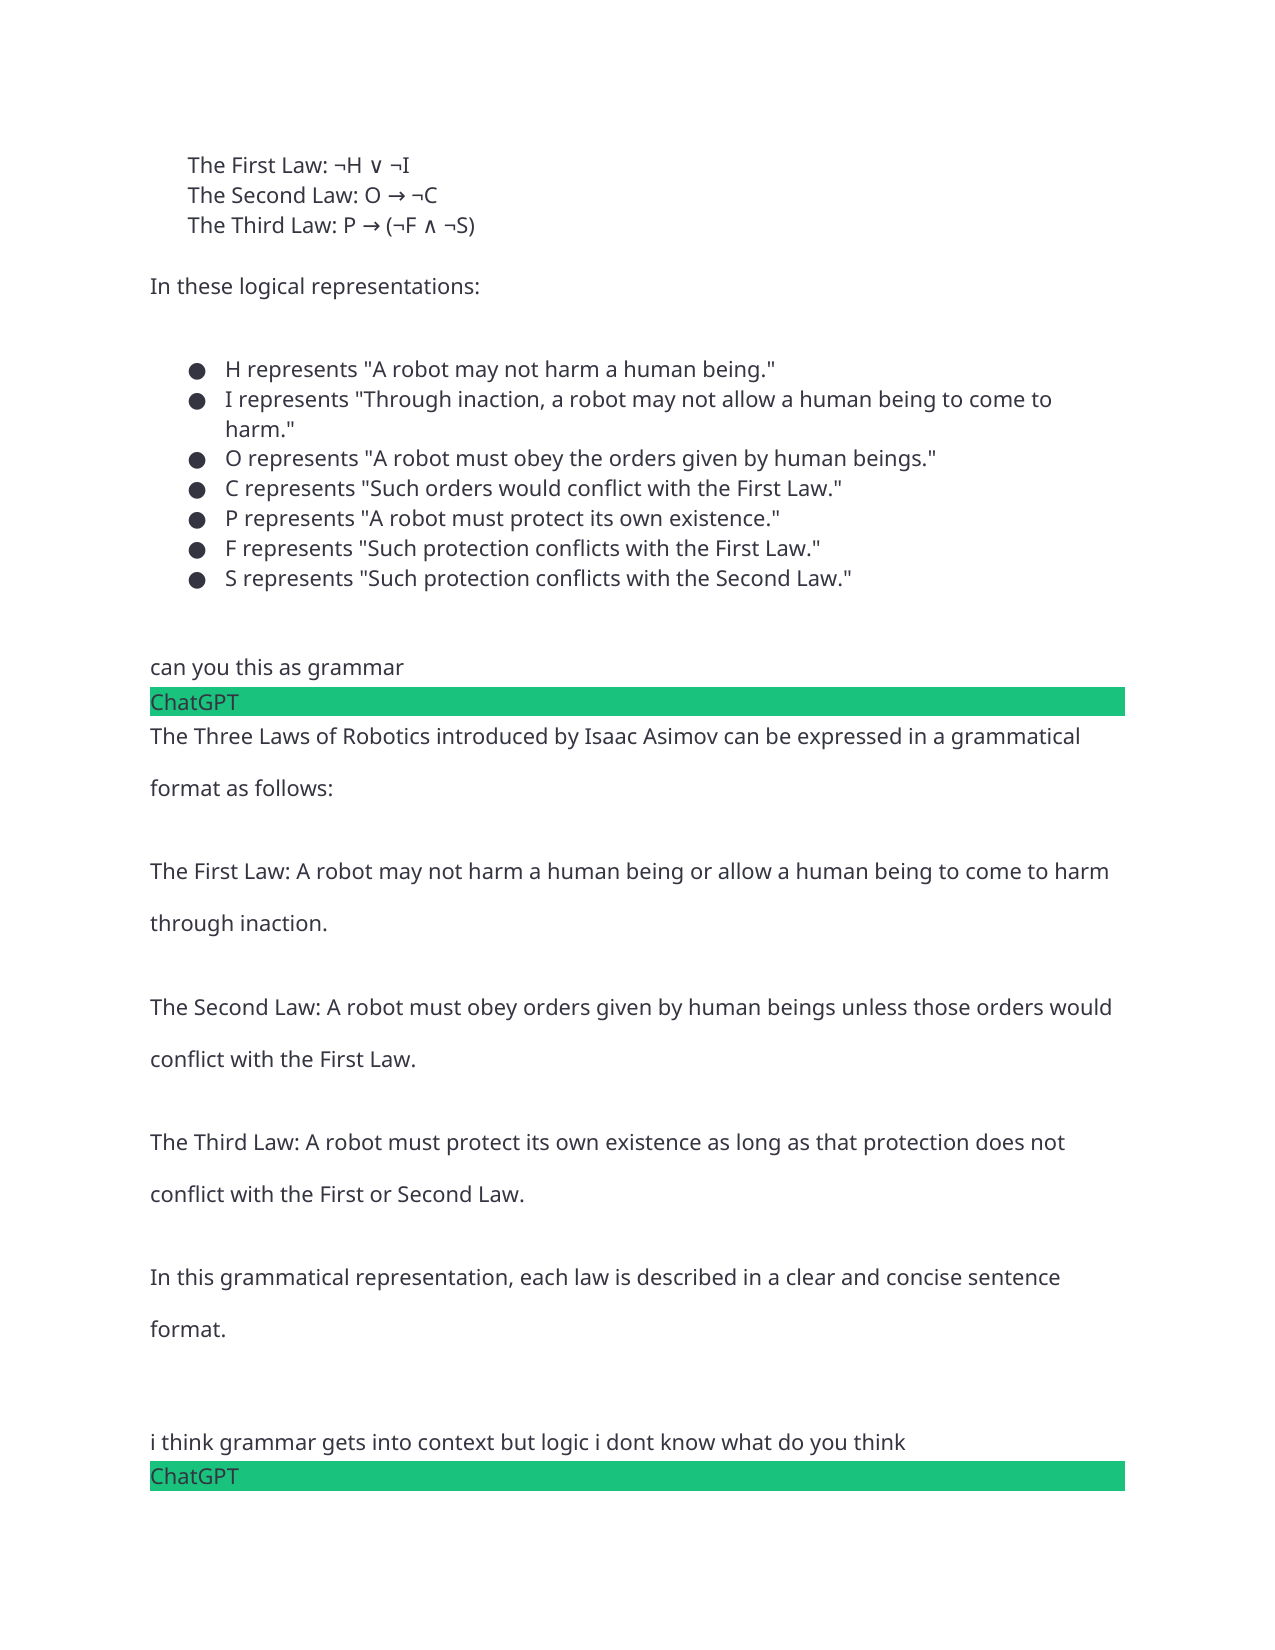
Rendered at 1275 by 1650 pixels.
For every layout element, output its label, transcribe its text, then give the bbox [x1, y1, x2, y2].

list F represents "Such protection conflicts with the First Law." [187, 533, 1125, 562]
picture [150, 592, 207, 649]
picture [150, 1366, 207, 1423]
text ChatGPT [150, 1461, 1125, 1491]
text In this grammatical representation, each law is described in a clear and concise sentence format. [150, 1262, 1125, 1344]
text The First Law: A robot may not harm a human being or allow a human being to come to harm through inaction. [150, 856, 1125, 938]
list The Third Law: P → (¬F ∧ ¬S) [187, 209, 1125, 239]
text The Third Law: A robot must protect its own existence as long as that protection does not conflict with the First or Second Law. [150, 1127, 1125, 1209]
list The Second Law: O → ¬C [187, 180, 1125, 209]
text The Three Laws of Robotics introduced by Isaac Asimov can be expressed in a grammatical format as follows: [150, 721, 1125, 803]
list S represents "Such protection conflicts with the Second Law." [187, 562, 1125, 592]
text In these logical representations: [150, 271, 1125, 300]
list P represents "A robot must protect its own existence." [187, 503, 1125, 533]
list The First Law: ¬H ∨ ¬I [187, 150, 1125, 180]
text The Second Law: A robot must obey orders given by human beings unless those orders would conflict with the First Law. [150, 992, 1125, 1073]
text can you this as grammar [150, 652, 1125, 682]
list C represents "Such orders would conflict with the First Law." [187, 473, 1125, 503]
text ChatGPT [150, 687, 1125, 716]
list O represents "A robot must obey the orders given by human beings." [187, 443, 1125, 473]
text i think grammar gets into context but logic i dont know what do you think [150, 1427, 1125, 1456]
list H represents "A robot may not harm a human being." [187, 354, 1125, 384]
list I represents "Through inaction, a robot may not allow a human being to come to harm." [187, 384, 1125, 443]
